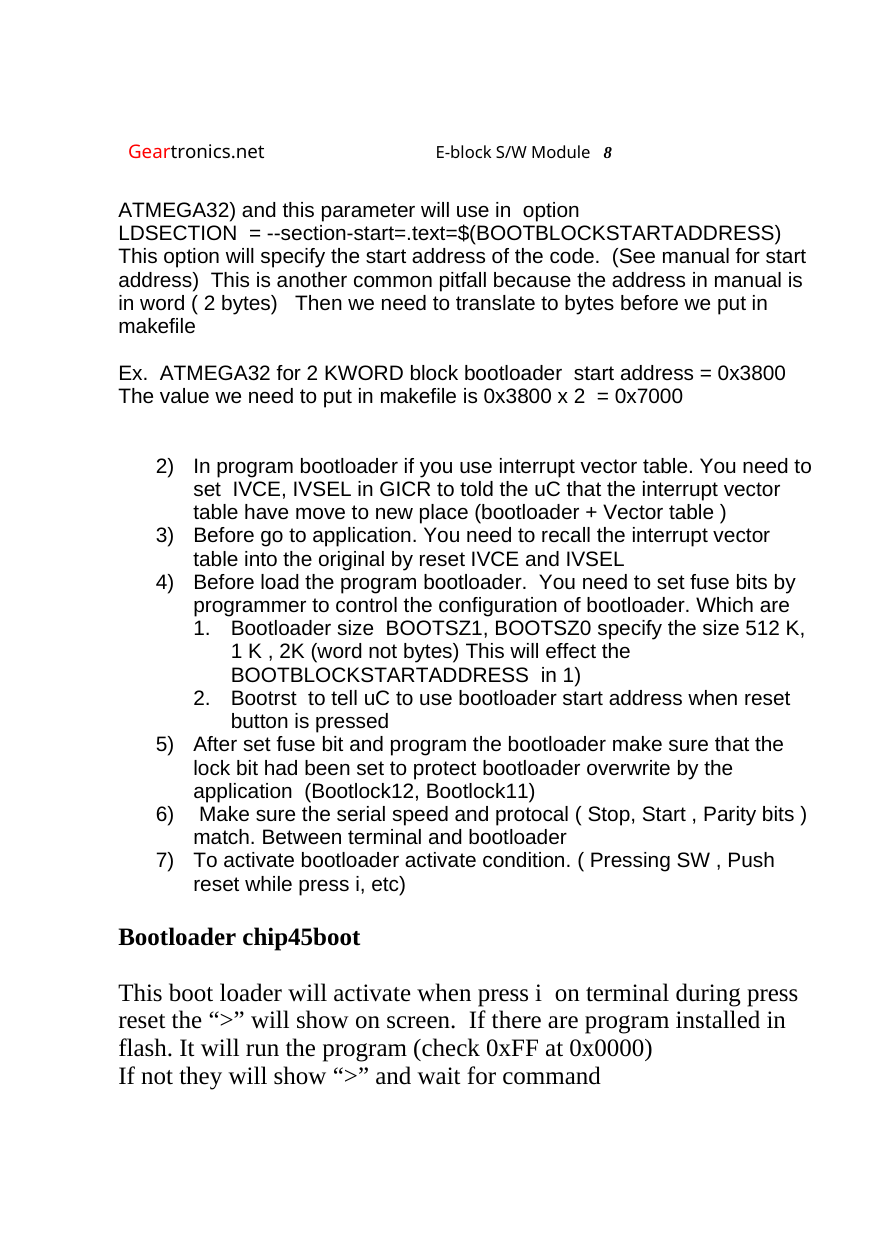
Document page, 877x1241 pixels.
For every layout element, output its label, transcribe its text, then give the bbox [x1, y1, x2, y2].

list Before load the program bootloader. You need to set fuse bits by programmer to control the configuration of bootloader. Which are [156, 570, 818, 617]
text Ex. ATMEGA32 for 2 KWORD block bootloader start address = 0x3800 The value we need to put in makefile is 0x3800 x 2 = 0x7000 [118, 361, 818, 408]
list Make sure the serial speed and protocal ( Stop, Start , Parity bits ) match. Between terminal and bootloader [156, 803, 818, 849]
list Bootrst to tell uC to use bootloader start address when reset button is pressed [193, 686, 818, 733]
list In program bootloader if you use interrupt vector table. You need to set IVCE, IVSEL in GICR to told the uC that the interrupt vector table have move to new place (bootloader + Vector table ) [156, 454, 818, 524]
text Bootloader chip45boot [118, 923, 818, 951]
text ATMEGA32) and this parameter will use in option [118, 199, 818, 222]
text This option will specify the start address of the code. (See manual for start address) This is another common pitfall because the address in manual is in word ( 2 bytes) Then we need to translate to bytes before we put in makefile [118, 245, 818, 338]
text If not they will show “>” and wait for command [118, 1062, 818, 1089]
list Bootloader size BOOTSZ1, BOOTSZ0 specify the size 512 K, 1 K , 2K (word not bytes) This will effect the BOOTBLOCKSTARTADDRESS in 1) [193, 617, 818, 686]
list Before go to application. You need to recall the interrupt vector table into the original by reset IVCE and IVSEL [156, 524, 818, 570]
text LDSECTION = --section-start=.text=$(BOOTBLOCKSTARTADDRESS) [118, 222, 818, 245]
text This boot loader will activate when press i on terminal during press reset the “>” will show on screen. If there are program installed in flash. It will run the program (check 0xFF at 0x0000) [118, 979, 818, 1062]
list After set fuse bit and program the bootloader make sure that the lock bit had been set to protect bootloader overwrite by the application (Bootlock12, Bootlock11) [156, 733, 818, 803]
list To activate bootloader activate condition. ( Pressing SW , Push reset while press i, etc) [156, 849, 818, 896]
